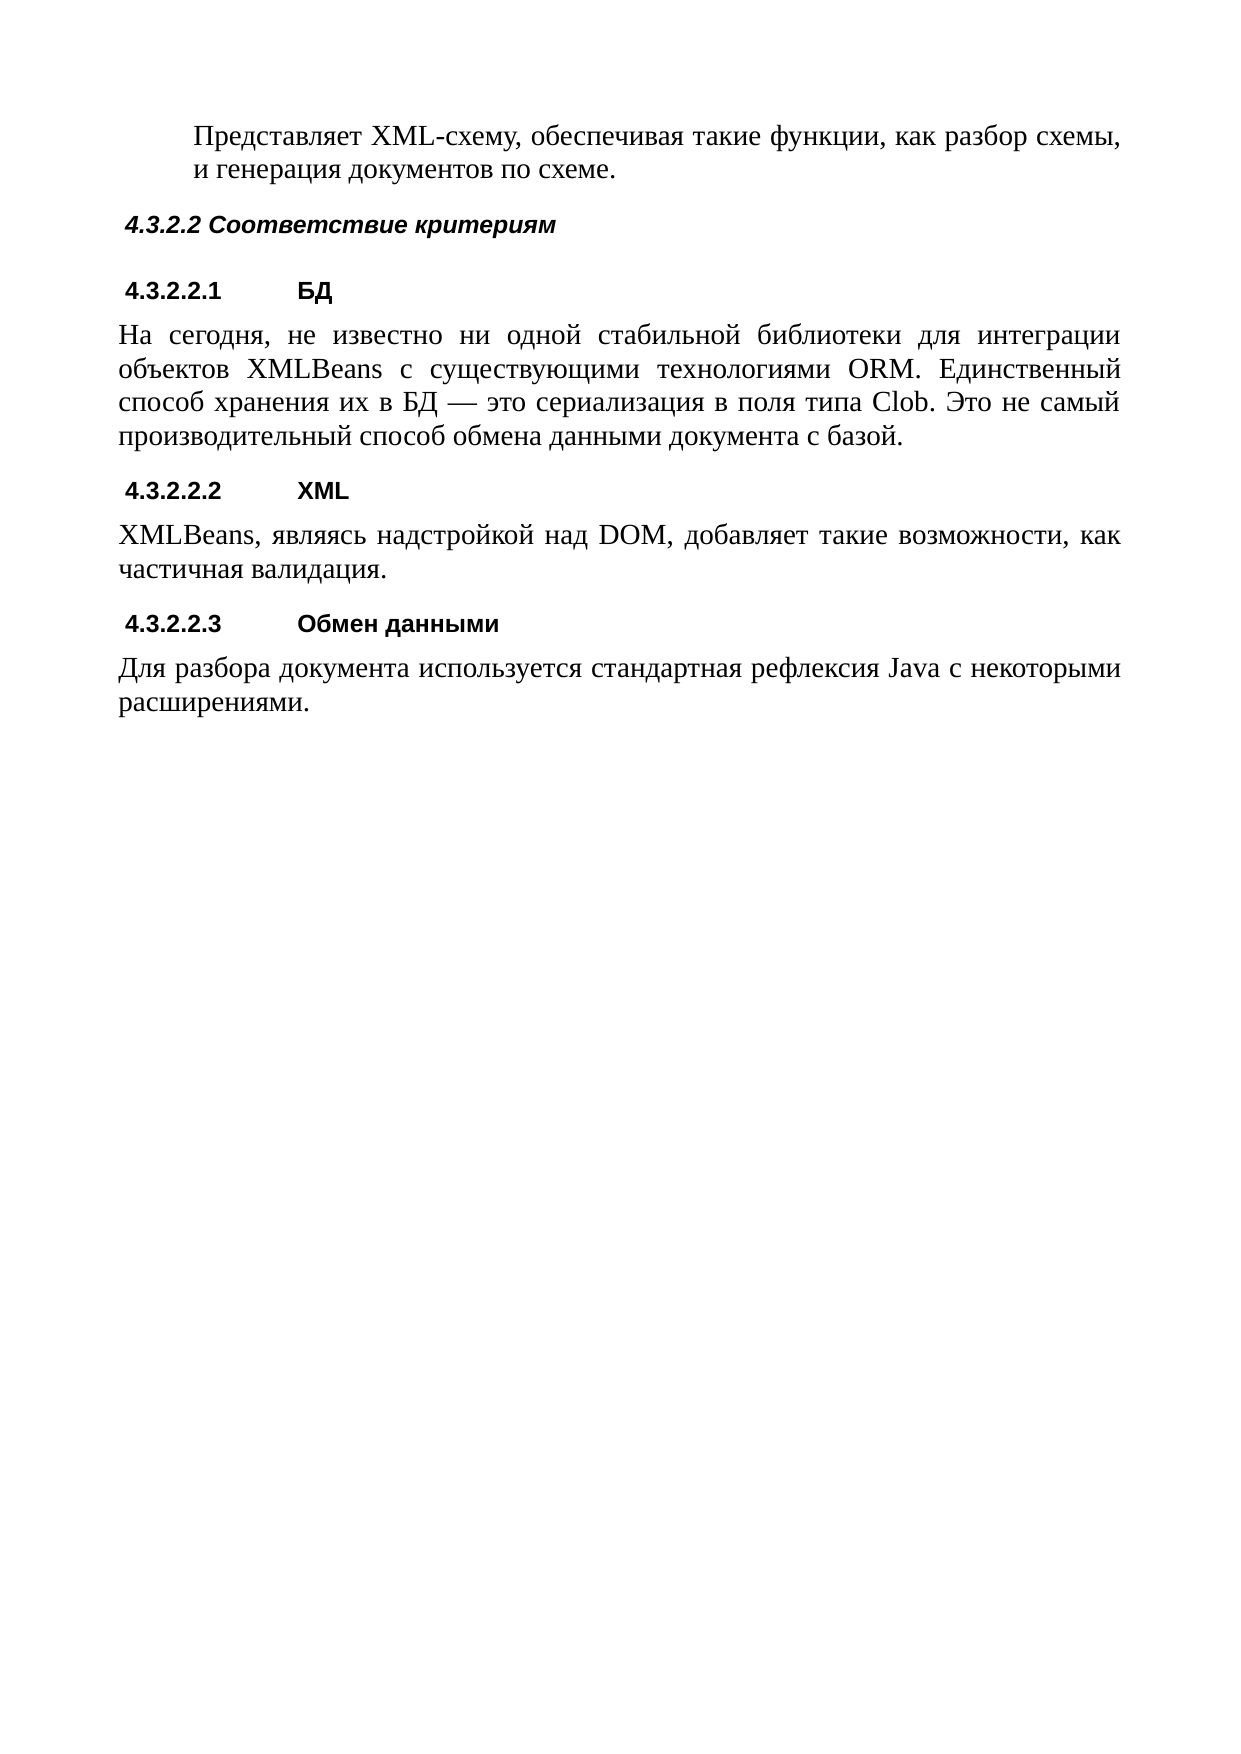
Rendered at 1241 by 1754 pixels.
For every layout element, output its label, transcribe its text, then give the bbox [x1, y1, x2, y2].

subtitle XML [118, 476, 1122, 505]
subtitle Соответствие критериям [118, 210, 1122, 239]
subtitle БД [118, 276, 1122, 305]
subtitle Обмен данными [118, 609, 1122, 638]
text На сегодня, не известно ни одной стабильной библиотеки для интеграции объектов XMLBeans с существующими технологиями ORM. Единственный способ хранения их в БД — это сериализация в поля типа Clob. Это не самый производительный способ обмена данными документа с базой. [118, 317, 1122, 451]
list Представляет XML-схему, обеспечивая такие функции, как разбор схемы, и генерация документов по схеме. [156, 118, 1122, 185]
text XMLBeans, являясь надстройкой над DOM, добавляет такие возможности, как частичная валидация. [118, 517, 1122, 584]
text Для разбора документа используется стандартная рефлексия Java с некоторыми расширениями. [118, 651, 1122, 718]
